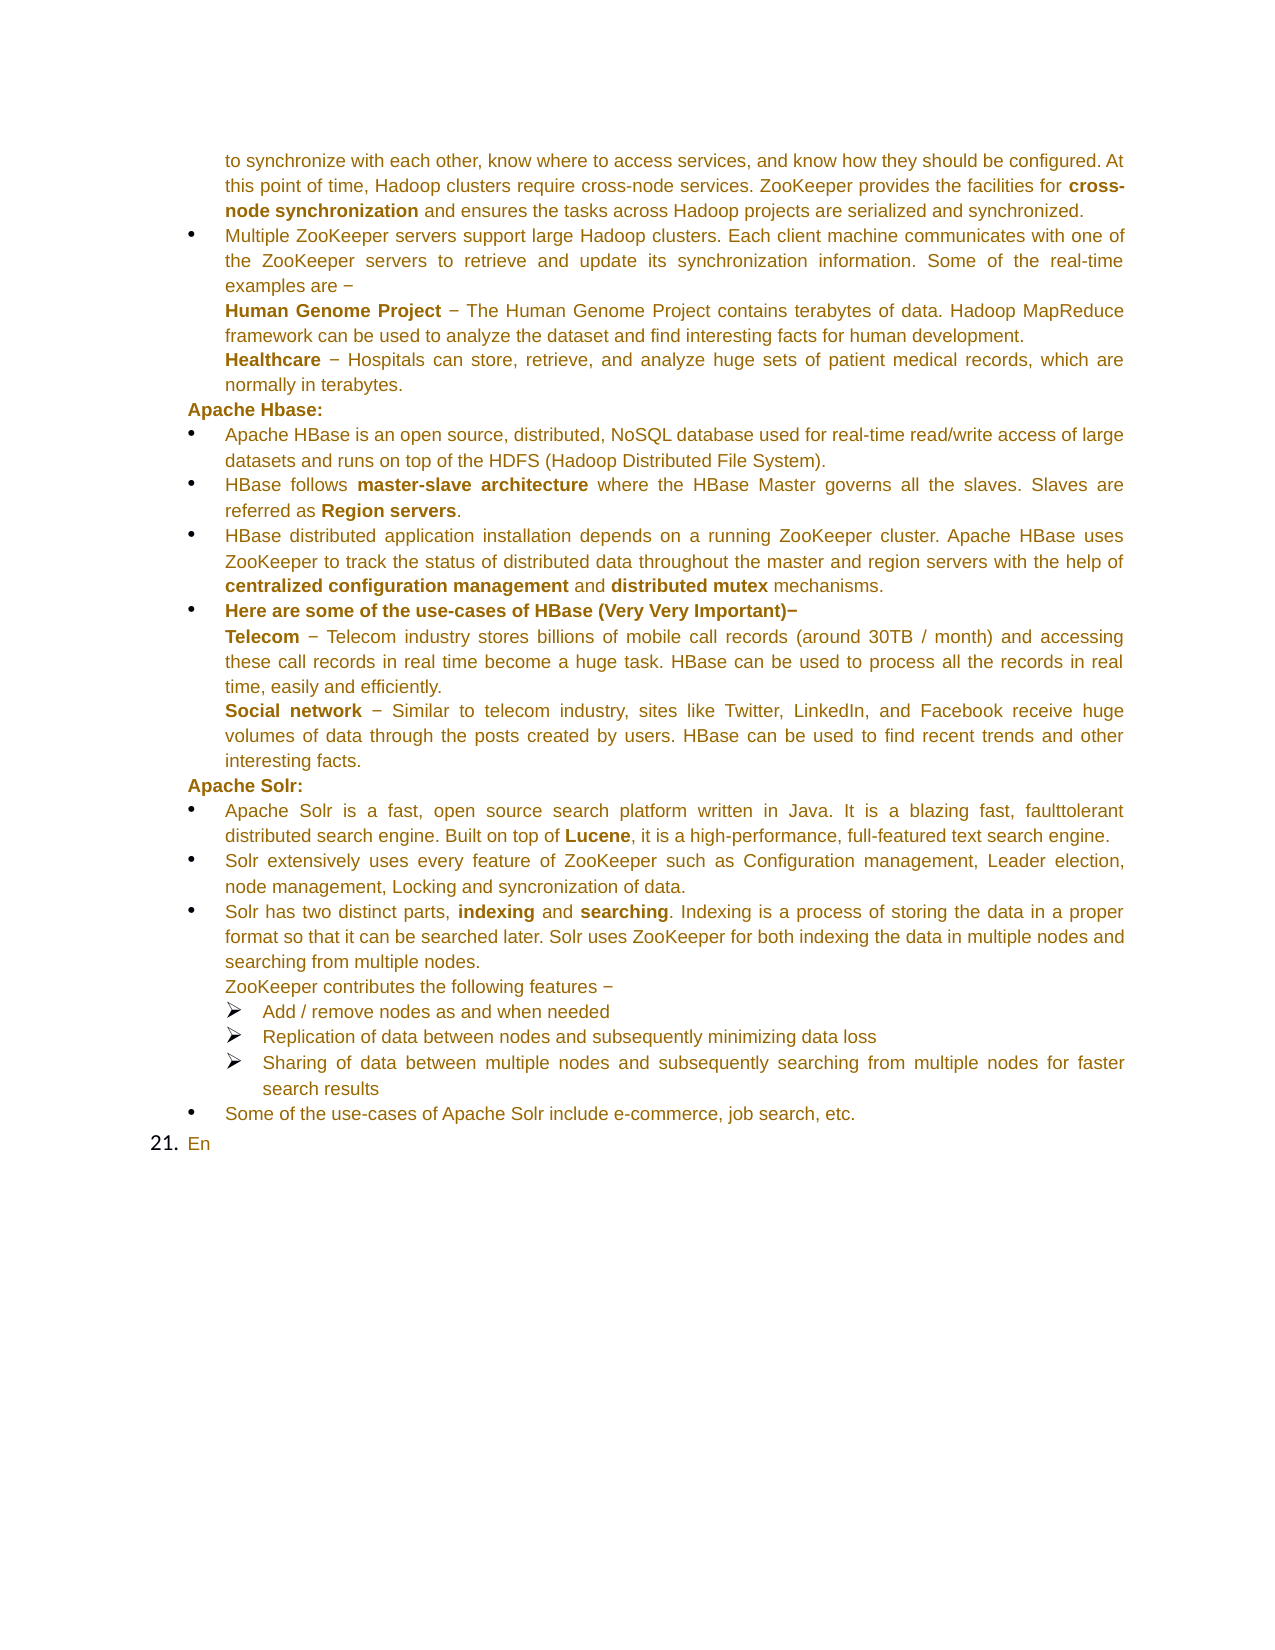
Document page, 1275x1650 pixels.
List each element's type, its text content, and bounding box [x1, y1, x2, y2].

list Sharing of data between multiple nodes and subsequently searching from multiple nodes for faster search results [225, 1052, 1125, 1099]
list to synchronize with each other, know where to access services, and know how they should be configured. At this point of time, Hadoop clusters require cross-node services. ZooKeeper provides the facilities for cross-node synchronization and ensures the tasks across Hadoop projects are serialized and synchronized. [187, 150, 1125, 221]
list Here are some of the use-cases of HBase (Very Very Important)− [187, 600, 1125, 622]
list Solr has two distinct parts, indexing and searching. Indexing is a process of storing the data in a proper format so that it can be searched later. Solr uses ZooKeeper for both indexing the data in multiple nodes and searching from multiple nodes. [187, 900, 1125, 972]
list Apache Solr is a fast, open source search platform written in Java. It is a blazing fast, faulttolerant distributed search engine. Built on top of Lucene, it is a high-performance, full-featured text search engine. [187, 799, 1125, 847]
list Add / remove nodes as and when needed [225, 1001, 1125, 1023]
list Apache HBase is an open source, distributed, NoSQL database used for real-time read/write access of large datasets and runs on top of the HDFS (Hadoop Distributed File System). [187, 424, 1125, 471]
list Apache Hbase: [150, 399, 1125, 420]
list Social network − Similar to telecom industry, sites like Twitter, LinkedIn, and Facebook receive huge volumes of data through the posts created by users. HBase can be used to find recent trends and other interesting facts. [187, 700, 1125, 771]
list Replication of data between nodes and subsequently minimizing data loss [225, 1026, 1125, 1049]
list ZooKeeper contributes the following features − [187, 976, 1125, 997]
list HBase distributed application installation depends on a running ZooKeeper cluster. Apache HBase uses ZooKeeper to track the status of distributed data throughout the master and region servers with the help of centralized configuration management and distributed mutex mechanisms. [187, 525, 1125, 597]
list Human Genome Project − The Human Genome Project contains terabytes of data. Hadoop MapReduce framework can be used to analyze the dataset and find interesting facts for human development. [187, 300, 1125, 346]
list Solr extensively uses every feature of ZooKeeper such as Configuration management, Leader election, node management, Locking and syncronization of data. [187, 850, 1125, 897]
list Multiple ZooKeeper servers support large Hadoop clusters. Each client machine communicates with one of the ZooKeeper servers to retrieve and update its synchronization information. Some of the real-time examples are − [187, 224, 1125, 296]
list Apache Solr: [150, 774, 1125, 796]
list Telecom − Telecom industry stores billions of mobile call records (around 30TB / month) and accessing these call records in real time become a huge task. HBase can be used to process all the records in real time, easily and efficiently. [187, 626, 1125, 697]
list Healthcare − Hospitals can store, retrieve, and analyze huge sets of patient medical records, which are normally in terabytes. [187, 349, 1125, 396]
list HBase follows master-slave architecture where the HBase Master governs all the slaves. Slaves are referred as Region servers. [187, 474, 1125, 521]
list Some of the use-cases of Apache Solr include e-commerce, job search, etc. [187, 1103, 1125, 1125]
list En [150, 1128, 1125, 1157]
